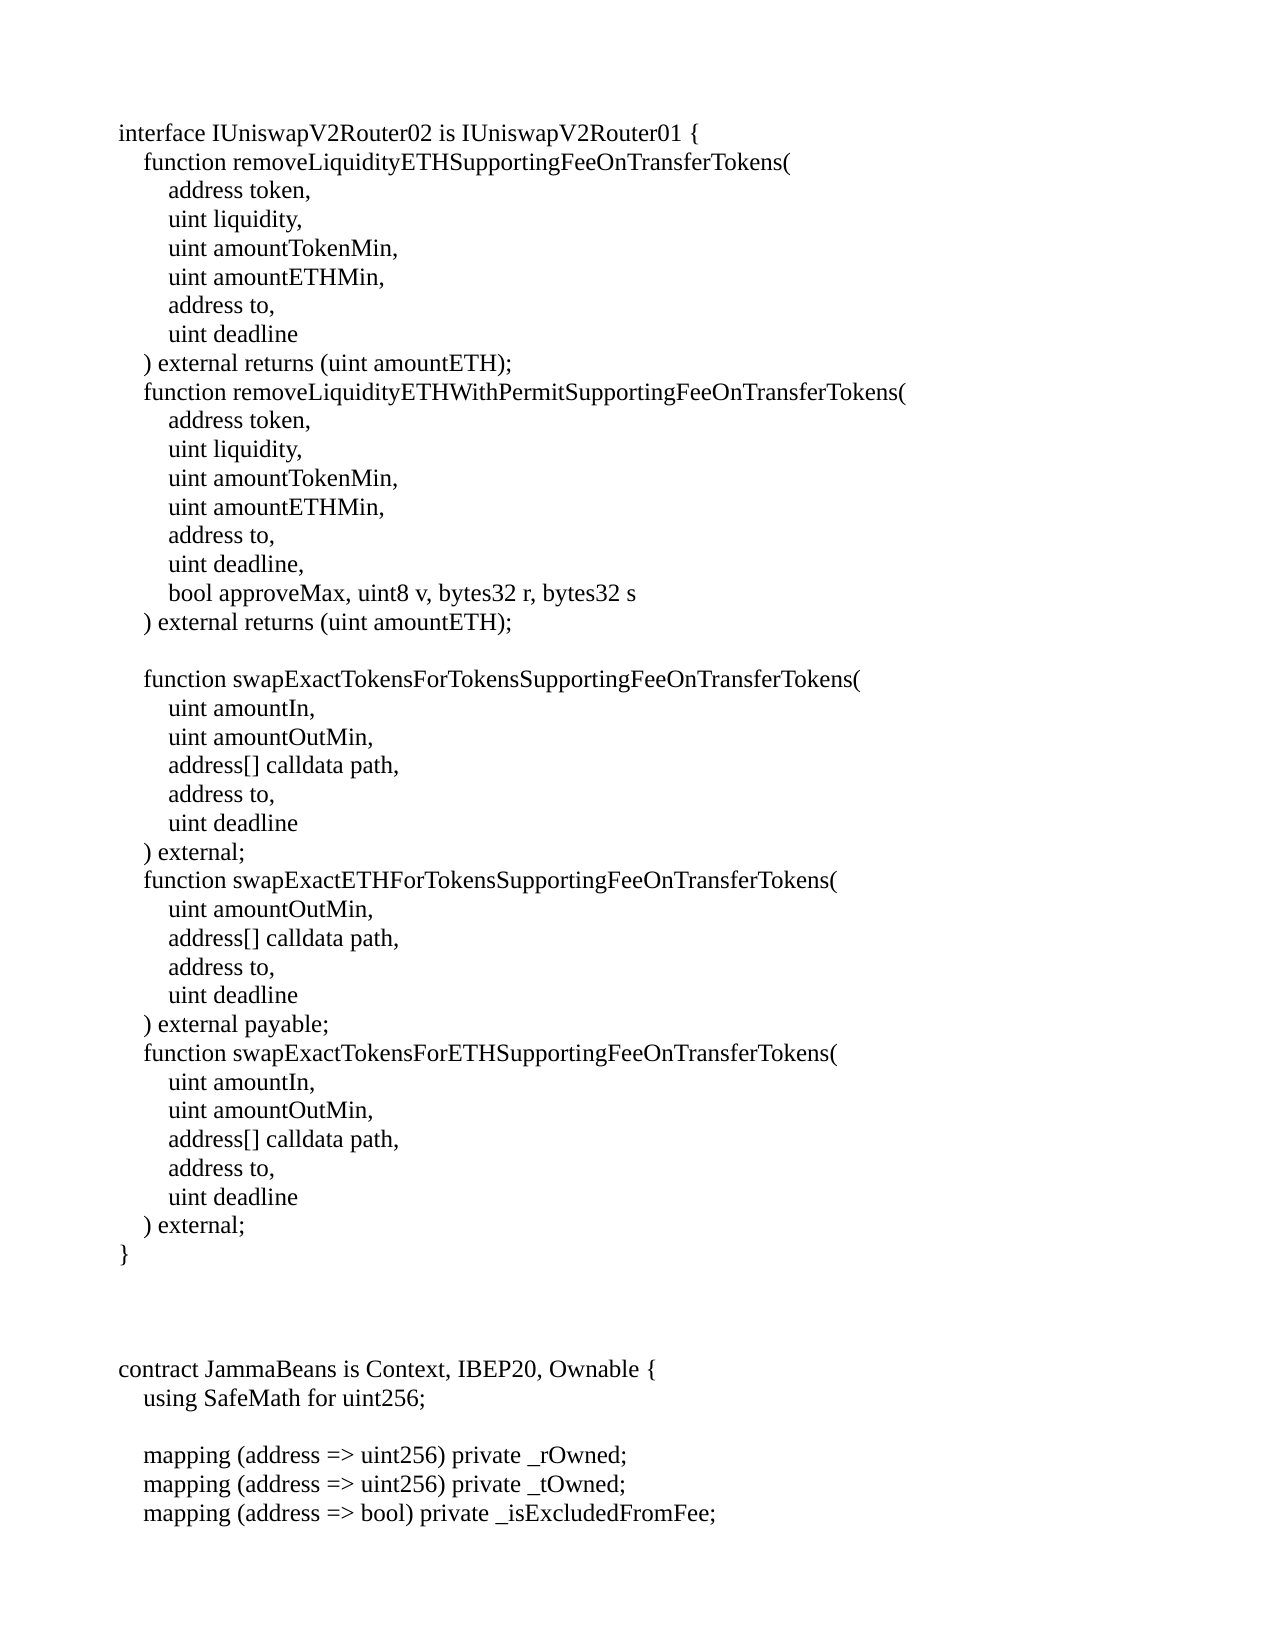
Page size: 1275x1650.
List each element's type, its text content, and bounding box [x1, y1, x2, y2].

text interface IUniswapV2Router02 is IUniswapV2Router01 { function removeLiquidityETHSupportingFeeOnTransferTokens( address token, uint liquidity, uint amountTokenMin, uint amountETHMin, address to, uint deadline ) external returns (uint amountETH); function removeLiquidityETHWithPermitSupportingFeeOnTransferTokens( address token, uint liquidity, uint amountTokenMin, uint amountETHMin, address to, uint deadline, bool approveMax, uint8 v, bytes32 r, bytes32 s ) external returns (uint amountETH); function swapExactTokensForTokensSupportingFeeOnTransferTokens( uint amountIn, uint amountOutMin, address[] calldata path, address to, uint deadline ) external; function swapExactETHForTokensSupportingFeeOnTransferTokens( uint amountOutMin, address[] calldata path, address to, uint deadline ) external payable; function swapExactTokensForETHSupportingFeeOnTransferTokens( uint amountIn, uint amountOutMin, address[] calldata path, address to, uint deadline ) external; } contract JammaBeans is Context, IBEP20, Ownable { using SafeMath for uint256; mapping (address => uint256) private _rOwned; mapping (address => uint256) private _tOwned; mapping (address => bool) private _isExcludedFromFee; [118, 118, 1157, 1527]
